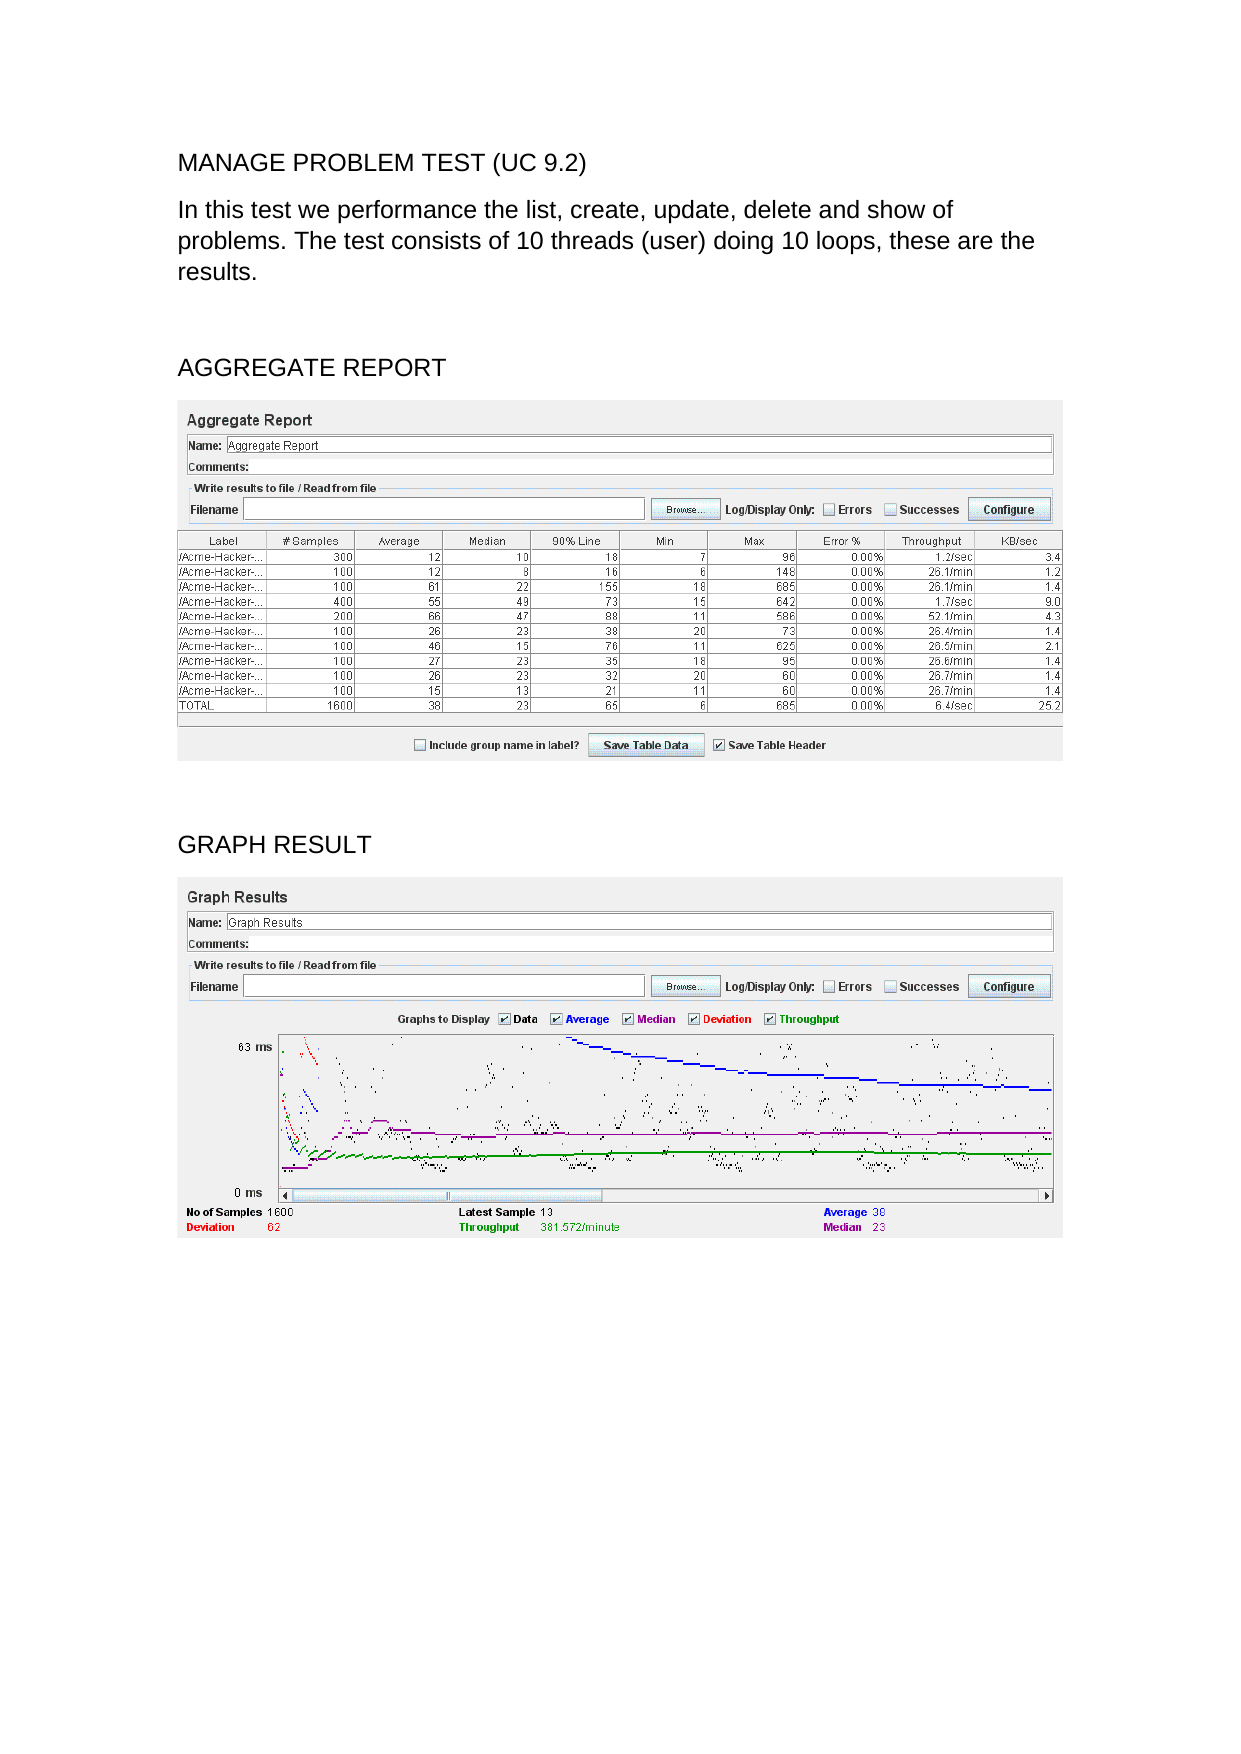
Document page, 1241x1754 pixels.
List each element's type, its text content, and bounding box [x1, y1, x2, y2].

picture [177, 877, 1063, 1238]
text In this test we performance the list, create, update, delete and show of problems. The test consists of 10 threads (user) doing 10 loops, these are the results. [177, 195, 1063, 286]
text AGGREGATE REPORT [177, 353, 1063, 382]
picture [177, 400, 1063, 761]
text GRAPH RESULT [177, 830, 1063, 859]
text MANAGE PROBLEM TEST (UC 9.2) [177, 148, 1063, 176]
